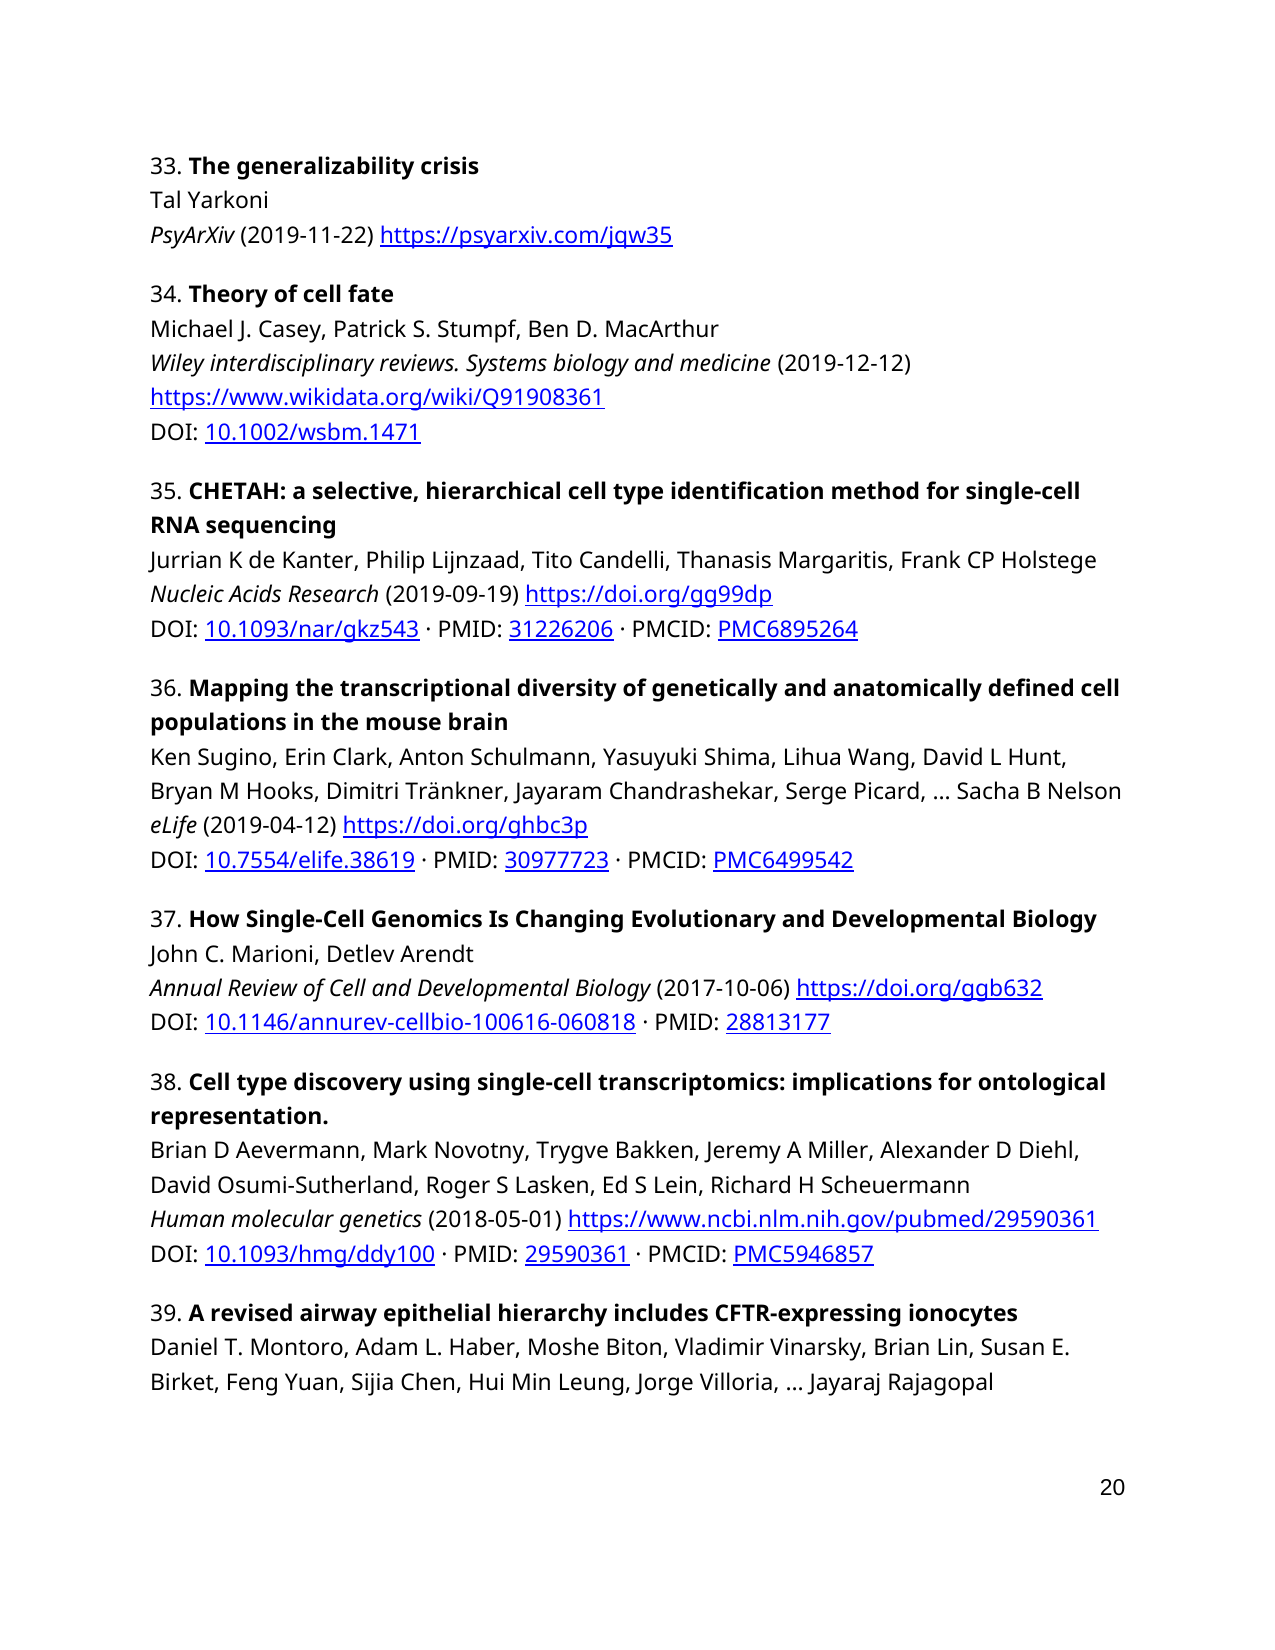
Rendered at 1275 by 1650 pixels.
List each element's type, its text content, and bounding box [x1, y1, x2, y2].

text 36. Mapping the transcriptional diversity of genetically and anatomically defined cell populations in the mouse brain Ken Sugino, Erin Clark, Anton Schulmann, Yasuyuki Shima, Lihua Wang, David L Hunt, Bryan M Hooks, Dimitri Tränkner, Jayaram Chandrashekar, Serge Picard, … Sacha B Nelson eLife (2019-04-12) https://doi.org/ghbc3p DOI: 10.7554/elife.38619 · PMID: 30977723 · PMCID: PMC6499542 [150, 672, 1125, 875]
text 35. CHETAH: a selective, hierarchical cell type identification method for single-cell RNA sequencing Jurrian K de Kanter, Philip Lijnzaad, Tito Candelli, Thanasis Margaritis, Frank CP Holstege Nucleic Acids Research (2019-09-19) https://doi.org/gg99dp DOI: 10.1093/nar/gkz543 · PMID: 31226206 · PMCID: PMC6895264 [150, 475, 1125, 644]
text 33. The generalizability crisis Tal Yarkoni PsyArXiv (2019-11-22) https://psyarxiv.com/jqw35 [150, 150, 1125, 250]
text 34. Theory of cell fate Michael J. Casey, Patrick S. Stumpf, Ben D. MacArthur Wiley interdisciplinary reviews. Systems biology and medicine (2019-12-12) https://www.wikidata.org/wiki/Q91908361 DOI: 10.1002/wsbm.1471 [150, 278, 1125, 447]
text 39. A revised airway epithelial hierarchy includes CFTR-expressing ionocytes Daniel T. Montoro, Adam L. Haber, Moshe Biton, Vladimir Vinarsky, Brian Lin, Susan E. Birket, Feng Yuan, Sijia Chen, Hui Min Leung, Jorge Villoria, … Jayaraj Rajagopal [150, 1297, 1125, 1397]
text 37. How Single-Cell Genomics Is Changing Evolutionary and Developmental Biology John C. Marioni, Detlev Arendt Annual Review of Cell and Developmental Biology (2017-10-06) https://doi.org/ggb632 DOI: 10.1146/annurev-cellbio-100616-060818 · PMID: 28813177 [150, 903, 1125, 1037]
text 38. Cell type discovery using single-cell transcriptomics: implications for ontological representation. Brian D Aevermann, Mark Novotny, Trygve Bakken, Jeremy A Miller, Alexander D Diehl, David Osumi-Sutherland, Roger S Lasken, Ed S Lein, Richard H Scheuermann Human molecular genetics (2018-05-01) https://www.ncbi.nlm.nih.gov/pubmed/29590361 DOI: 10.1093/hmg/ddy100 · PMID: 29590361 · PMCID: PMC5946857 [150, 1066, 1125, 1269]
